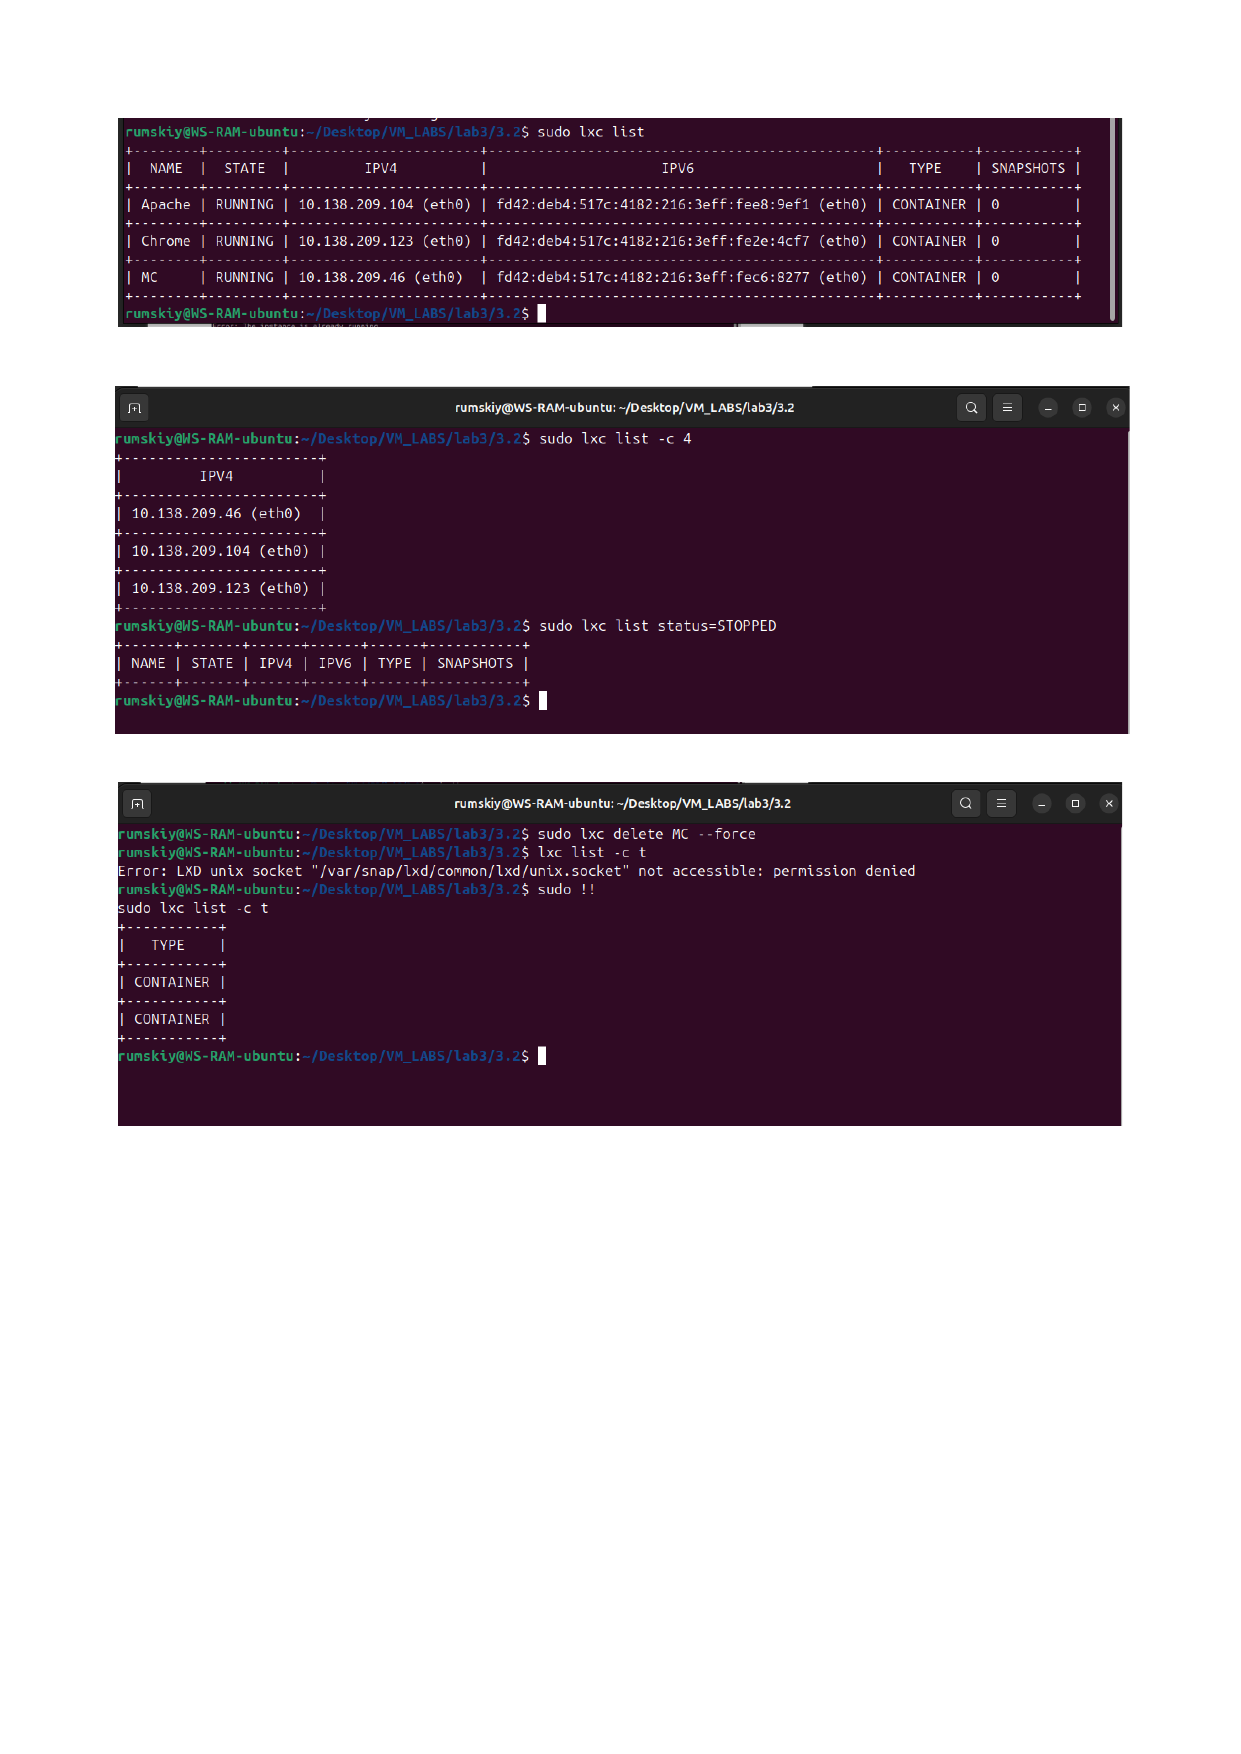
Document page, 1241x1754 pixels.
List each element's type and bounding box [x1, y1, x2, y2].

picture [115, 386, 1130, 734]
picture [118, 782, 1123, 1126]
picture [118, 118, 1123, 327]
